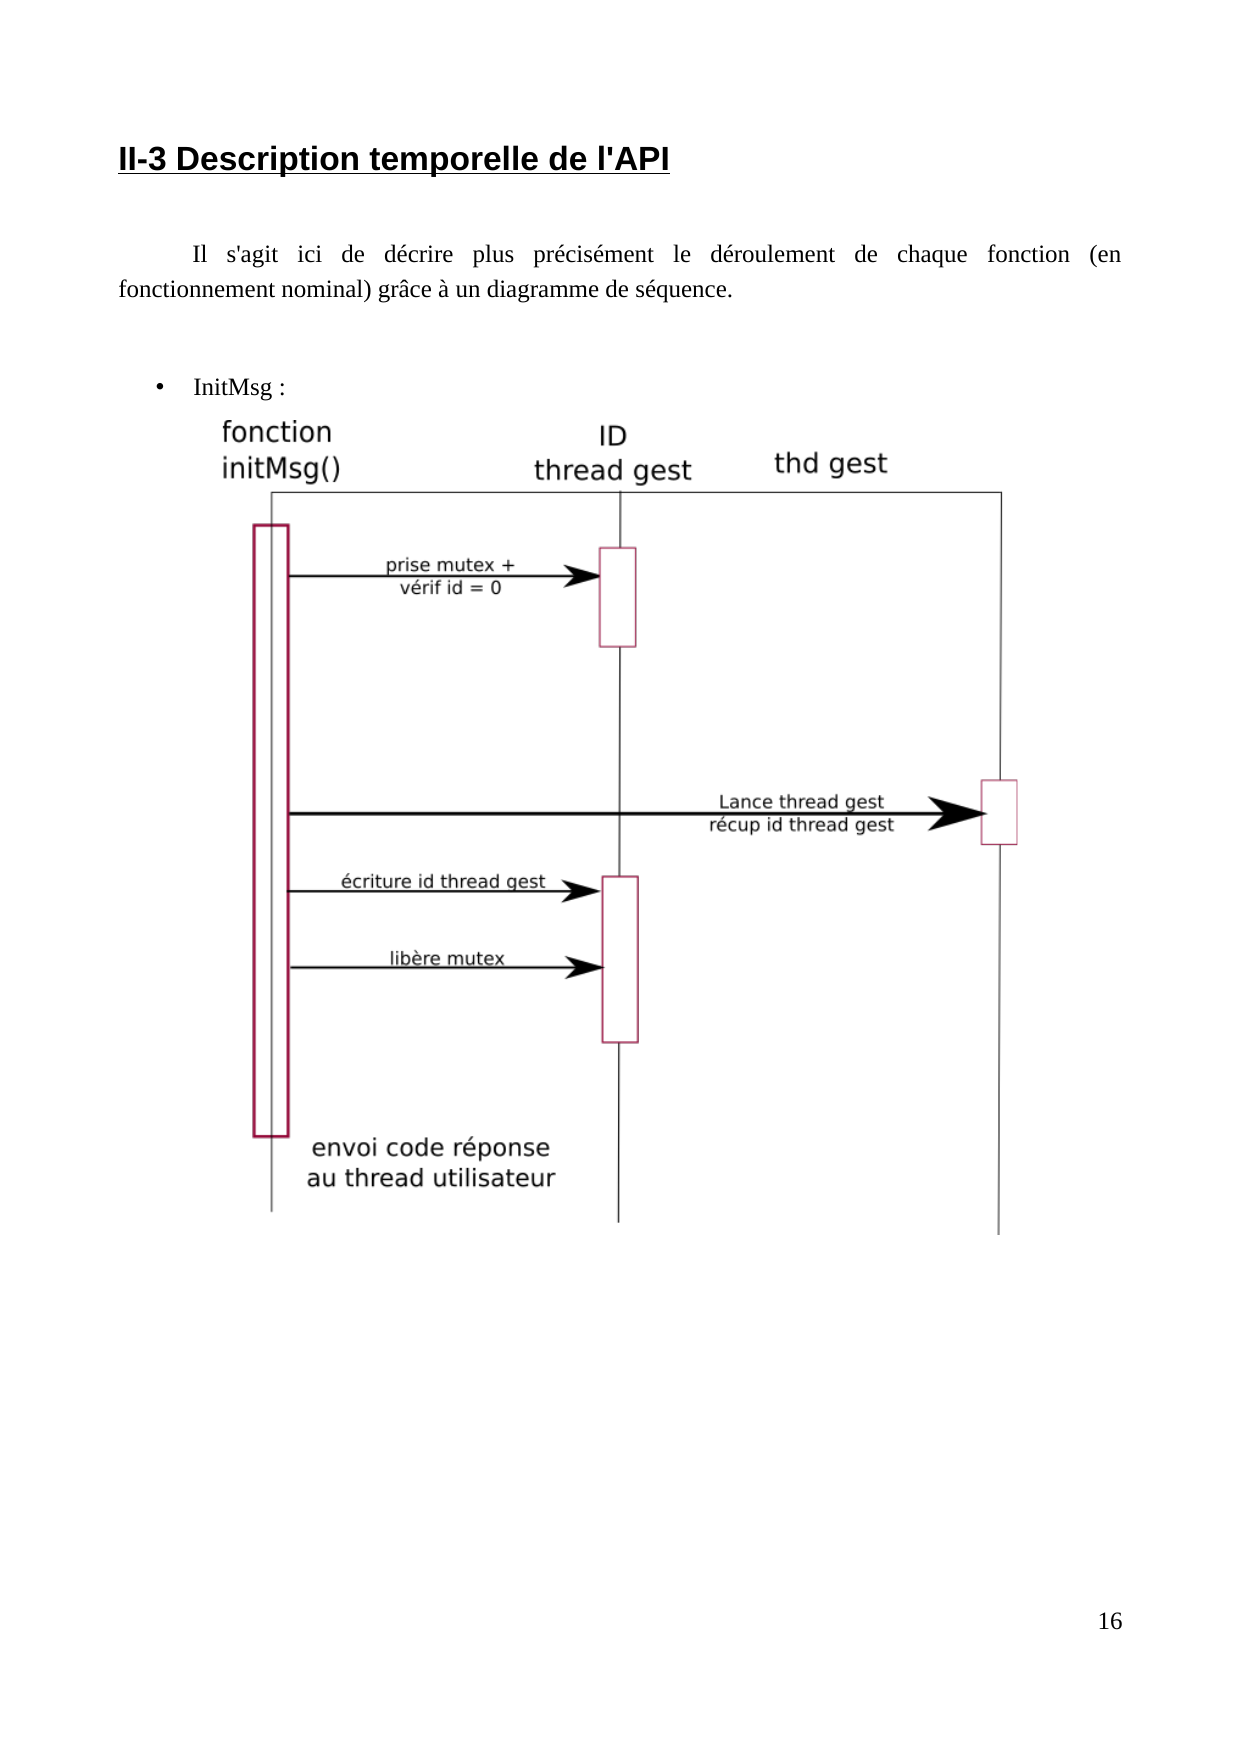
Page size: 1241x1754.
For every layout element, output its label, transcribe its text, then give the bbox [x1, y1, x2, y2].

list InitMsg : [156, 372, 1122, 401]
subtitle II-3 Description temporelle de l'API [118, 139, 1122, 178]
picture [222, 420, 1018, 1235]
text Il s'agit ici de décrire plus précisément le déroulement de chaque fonction (en fonctionnement nominal) grâce à un diagramme de séquence. [118, 239, 1122, 302]
